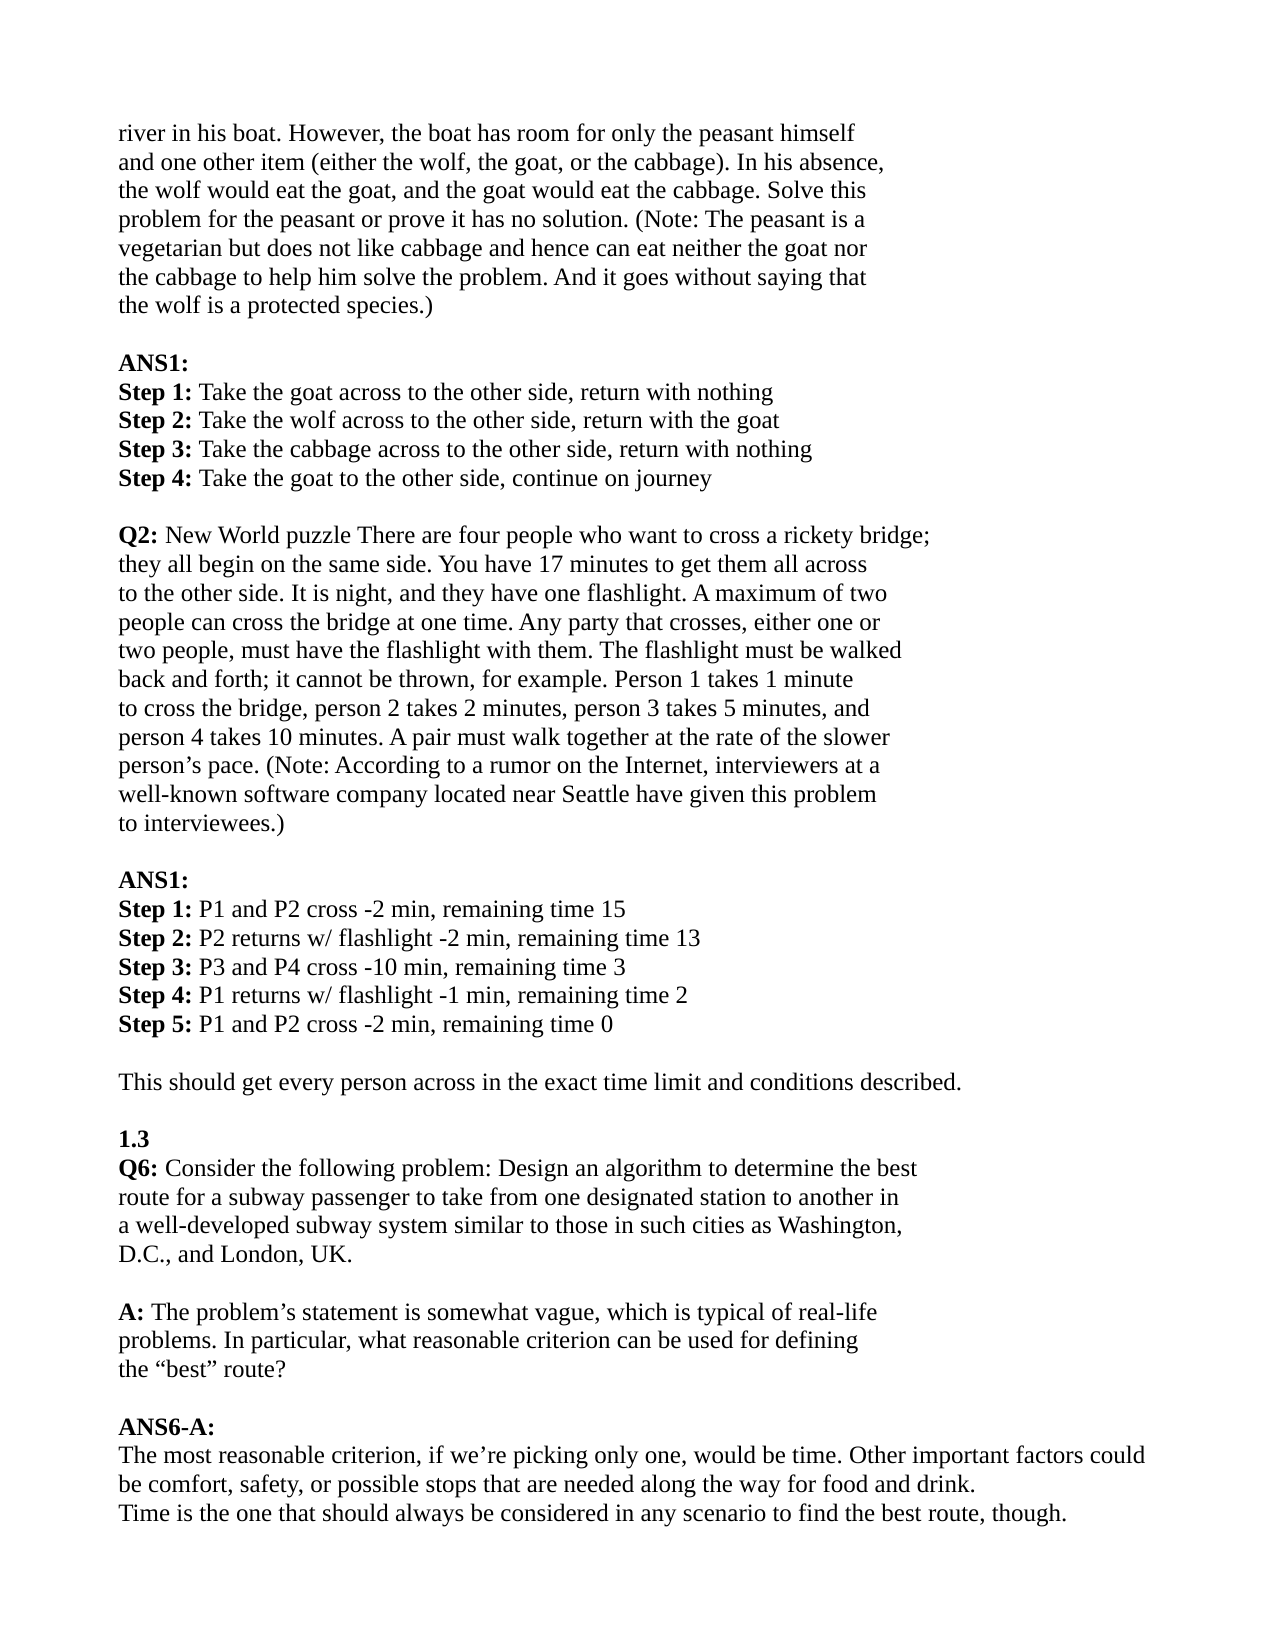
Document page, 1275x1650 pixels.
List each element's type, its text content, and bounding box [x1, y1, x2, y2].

text Step 1: P1 and P2 cross -2 min, remaining time 15 [118, 894, 1157, 923]
text river in his boat. However, the boat has room for only the peasant himself [118, 118, 1157, 147]
text The most reasonable criterion, if we’re picking only one, would be time. Other important factors could be comfort, safety, or possible stops that are needed along the way for food and drink. Time is the one that should always be considered in any scenario to find the best route, though. [118, 1441, 1157, 1527]
text to the other side. It is night, and they have one flashlight. A maximum of two [118, 578, 1157, 607]
text problem for the peasant or prove it has no solution. (Note: The peasant is a [118, 204, 1157, 233]
text the wolf is a protected species.) [118, 291, 1157, 319]
text the wolf would eat the goat, and the goat would eat the cabbage. Solve this [118, 176, 1157, 204]
text Step 4: P1 returns w/ flashlight -1 min, remaining time 2 [118, 981, 1157, 1009]
text Step 5: P1 and P2 cross -2 min, remaining time 0 [118, 1009, 1157, 1038]
text Q6: Consider the following problem: Design an algorithm to determine the best [118, 1153, 1157, 1182]
text and one other item (either the wolf, the goat, or the cabbage). In his absence, [118, 147, 1157, 176]
text Step 2: Take the wolf across to the other side, return with the goat [118, 406, 1157, 434]
text person’s pace. (Note: According to a rumor on the Internet, interviewers at a [118, 751, 1157, 779]
text person 4 takes 10 minutes. A pair must walk together at the rate of the slower [118, 722, 1157, 751]
text well-known software company located near Seattle have given this problem [118, 779, 1157, 808]
text two people, must have the flashlight with them. The flashlight must be walked [118, 636, 1157, 664]
text the cabbage to help him solve the problem. And it goes without saying that [118, 262, 1157, 291]
text A: The problem’s statement is somewhat vague, which is typical of real-life [118, 1297, 1157, 1326]
text the “best” route? [118, 1354, 1157, 1383]
text Step 3: P3 and P4 cross -10 min, remaining time 3 [118, 952, 1157, 981]
text problems. In particular, what reasonable criterion can be used for defining [118, 1326, 1157, 1354]
text people can cross the bridge at one time. Any party that crosses, either one or [118, 607, 1157, 636]
text Q2: New World puzzle There are four people who want to cross a rickety bridge; [118, 521, 1157, 549]
text a well-developed subway system similar to those in such cities as Washington, [118, 1211, 1157, 1239]
text route for a subway passenger to take from one designated station to another in [118, 1182, 1157, 1211]
text D.C., and London, UK. [118, 1239, 1157, 1268]
text to cross the bridge, person 2 takes 2 minutes, person 3 takes 5 minutes, and [118, 693, 1157, 722]
text to interviewees.) [118, 808, 1157, 837]
text ANS6-A: [118, 1412, 1157, 1441]
text This should get every person across in the exact time limit and conditions described. [118, 1067, 1157, 1096]
text Step 3: Take the cabbage across to the other side, return with nothing [118, 434, 1157, 463]
text Step 2: P2 returns w/ flashlight -2 min, remaining time 13 [118, 923, 1157, 952]
text Step 4: Take the goat to the other side, continue on journey [118, 463, 1157, 492]
text ANS1: [118, 866, 1157, 894]
text back and forth; it cannot be thrown, for example. Person 1 takes 1 minute [118, 664, 1157, 693]
text Step 1: Take the goat across to the other side, return with nothing [118, 377, 1157, 406]
text 1.3 [118, 1124, 1157, 1153]
text ANS1: [118, 348, 1157, 377]
text vegetarian but does not like cabbage and hence can eat neither the goat nor [118, 233, 1157, 262]
text they all begin on the same side. You have 17 minutes to get them all across [118, 549, 1157, 578]
